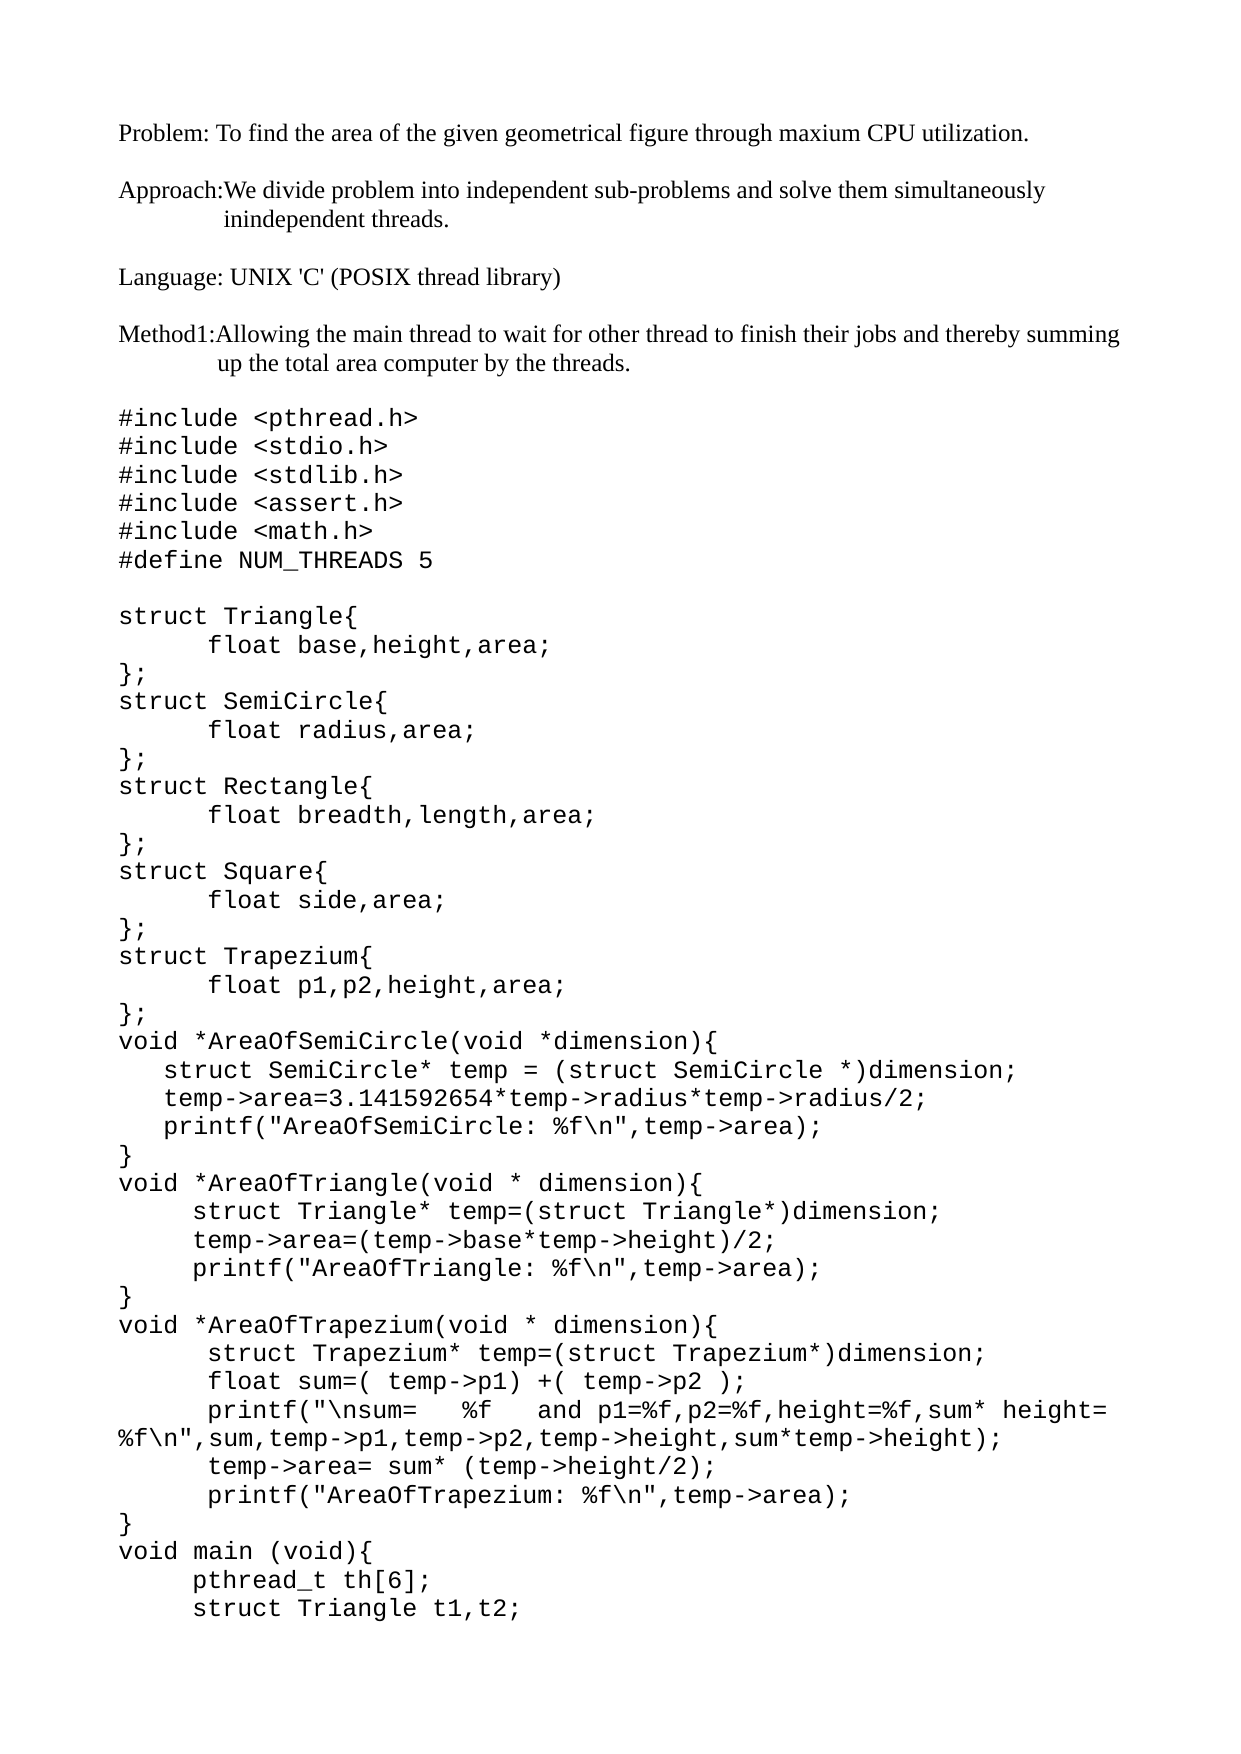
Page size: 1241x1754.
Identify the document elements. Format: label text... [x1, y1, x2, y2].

text } [118, 1142, 1122, 1171]
text } [118, 1511, 1122, 1539]
text struct Triangle t1,t2; [118, 1596, 1122, 1624]
text #include <math.h> [118, 519, 1122, 547]
text float side,area; [118, 887, 1122, 916]
text #include <stdio.h> [118, 434, 1122, 462]
text float radius,area; [118, 717, 1122, 746]
text printf("\nsum= %f and p1=%f,p2=%f,height=%f,sum* height= %f\n",sum,temp->p1,temp->p2,temp->height,sum*temp->height); [118, 1397, 1122, 1454]
text Language: UNIX 'C' (POSIX thread library) [118, 262, 1122, 291]
text Approach:We divide problem into independent sub-problems and solve them simultaneously inindependent threads. [118, 176, 1122, 233]
text #include <assert.h> [118, 491, 1122, 519]
text struct Rectangle{ [118, 774, 1122, 802]
text Problem: To find the area of the given geometrical figure through maxium CPU utilization. [118, 118, 1122, 147]
text }; [118, 916, 1122, 944]
text }; [118, 661, 1122, 689]
text struct Square{ [118, 859, 1122, 887]
text Method1:Allowing the main thread to wait for other thread to finish their jobs and thereby summing up the total area computer by the threads. [118, 319, 1122, 377]
text pthread_t th[6]; [118, 1567, 1122, 1596]
text struct SemiCircle* temp = (struct SemiCircle *)dimension; [118, 1057, 1122, 1086]
text struct Triangle* temp=(struct Triangle*)dimension; [118, 1199, 1122, 1227]
text printf("AreaOfSemiCircle: %f\n",temp->area); [118, 1114, 1122, 1142]
text float p1,p2,height,area; [118, 972, 1122, 1001]
text temp->area= sum* (temp->height/2); [118, 1454, 1122, 1482]
text }; [118, 831, 1122, 859]
text float breadth,length,area; [118, 802, 1122, 831]
text temp->area=3.141592654*temp->radius*temp->radius/2; [118, 1086, 1122, 1114]
text void *AreaOfTrapezium(void * dimension){ [118, 1312, 1122, 1341]
text void main (void){ [118, 1539, 1122, 1567]
text } [118, 1284, 1122, 1312]
text void *AreaOfTriangle(void * dimension){ [118, 1171, 1122, 1199]
text struct Trapezium{ [118, 944, 1122, 972]
text void *AreaOfSemiCircle(void *dimension){ [118, 1029, 1122, 1057]
text struct Triangle{ [118, 604, 1122, 632]
text }; [118, 1001, 1122, 1029]
text printf("AreaOfTrapezium: %f\n",temp->area); [118, 1482, 1122, 1511]
text temp->area=(temp->base*temp->height)/2; [118, 1227, 1122, 1256]
text float sum=( temp->p1) +( temp->p2 ); [118, 1369, 1122, 1397]
text #include <pthread.h> [118, 406, 1122, 434]
text printf("AreaOfTriangle: %f\n",temp->area); [118, 1256, 1122, 1284]
text struct SemiCircle{ [118, 689, 1122, 717]
text #define NUM_THREADS 5 [118, 547, 1122, 576]
text }; [118, 746, 1122, 774]
text struct Trapezium* temp=(struct Trapezium*)dimension; [118, 1341, 1122, 1369]
text #include <stdlib.h> [118, 462, 1122, 491]
text float base,height,area; [118, 632, 1122, 661]
